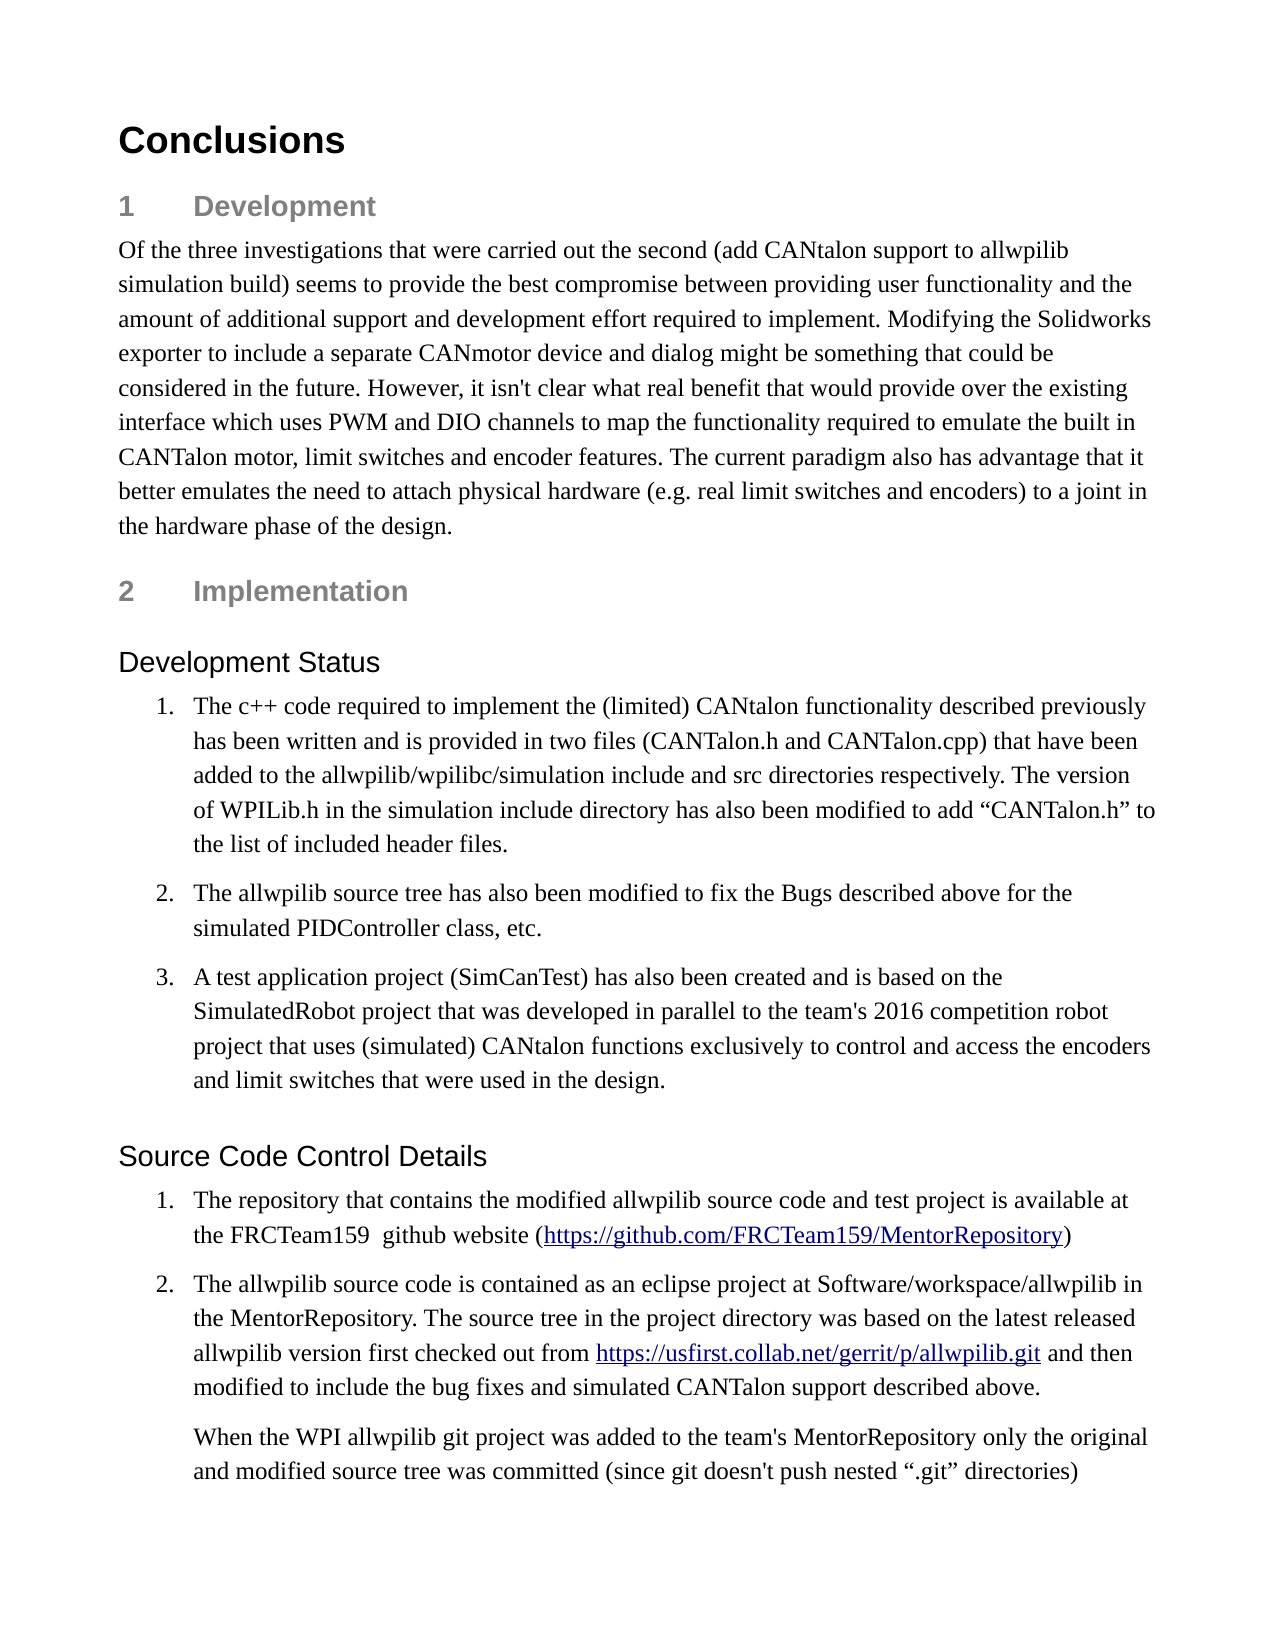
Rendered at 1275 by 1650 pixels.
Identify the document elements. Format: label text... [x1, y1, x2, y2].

subtitle Implementation [118, 574, 1157, 608]
list The repository that contains the modified allwpilib source code and test project is available at the FRCTeam159 github website (https://github.com/FRCTeam159/MentorRepository) [156, 1186, 1157, 1249]
subtitle Source Code Control Details [118, 1139, 1157, 1173]
subtitle Conclusions [118, 118, 1157, 162]
text Of the three investigations that were carried out the second (add CANtalon support to allwpilib simulation build) seems to provide the best compromise between providing user functionality and the amount of additional support and development effort required to implement. Modifying the Solidworks exporter to include a separate CANmotor device and dialog might be something that could be considered in the future. However, it isn't clear what real benefit that would provide over the existing interface which uses PWM and DIO channels to map the functionality required to emulate the built in CANTalon motor, limit switches and encoder features. The current paradigm also has advantage that it better emulates the need to attach physical hardware (e.g. real limit switches and encoders) to a joint in the hardware phase of the design. [118, 235, 1157, 539]
list The allwpilib source tree has also been modified to fix the Bugs described above for the simulated PIDController class, etc. [156, 878, 1157, 942]
list The c++ code required to implement the (limited) CANtalon functionality described previously has been written and is provided in two files (CANTalon.h and CANTalon.cpp) that have been added to the allwpilib/wpilibc/simulation include and src directories respectively. The version of WPILib.h in the simulation include directory has also been modified to add “CANTalon.h” to the list of included header files. [156, 691, 1157, 858]
subtitle Development [118, 189, 1157, 222]
list When the WPI allwpilib git project was added to the team's MentorRepository only the original and modified source tree was committed (since git doesn't push nested “.git” directories) [156, 1422, 1157, 1485]
list The allwpilib source code is contained as an eclipse project at Software/workspace/allwpilib in the MentorRepository. The source tree in the project directory was based on the latest released allwpilib version first checked out from https://usfirst.collab.net/gerrit/p/allwpilib.git and then modified to include the bug fixes and simulated CANTalon support described above. [156, 1269, 1157, 1401]
list A test application project (SimCanTest) has also been created and is based on the SimulatedRobot project that was developed in parallel to the team's 2016 competition robot project that uses (simulated) CANtalon functions exclusively to control and access the encoders and limit switches that were used in the design. [156, 962, 1157, 1094]
subtitle Development Status [118, 645, 1157, 679]
